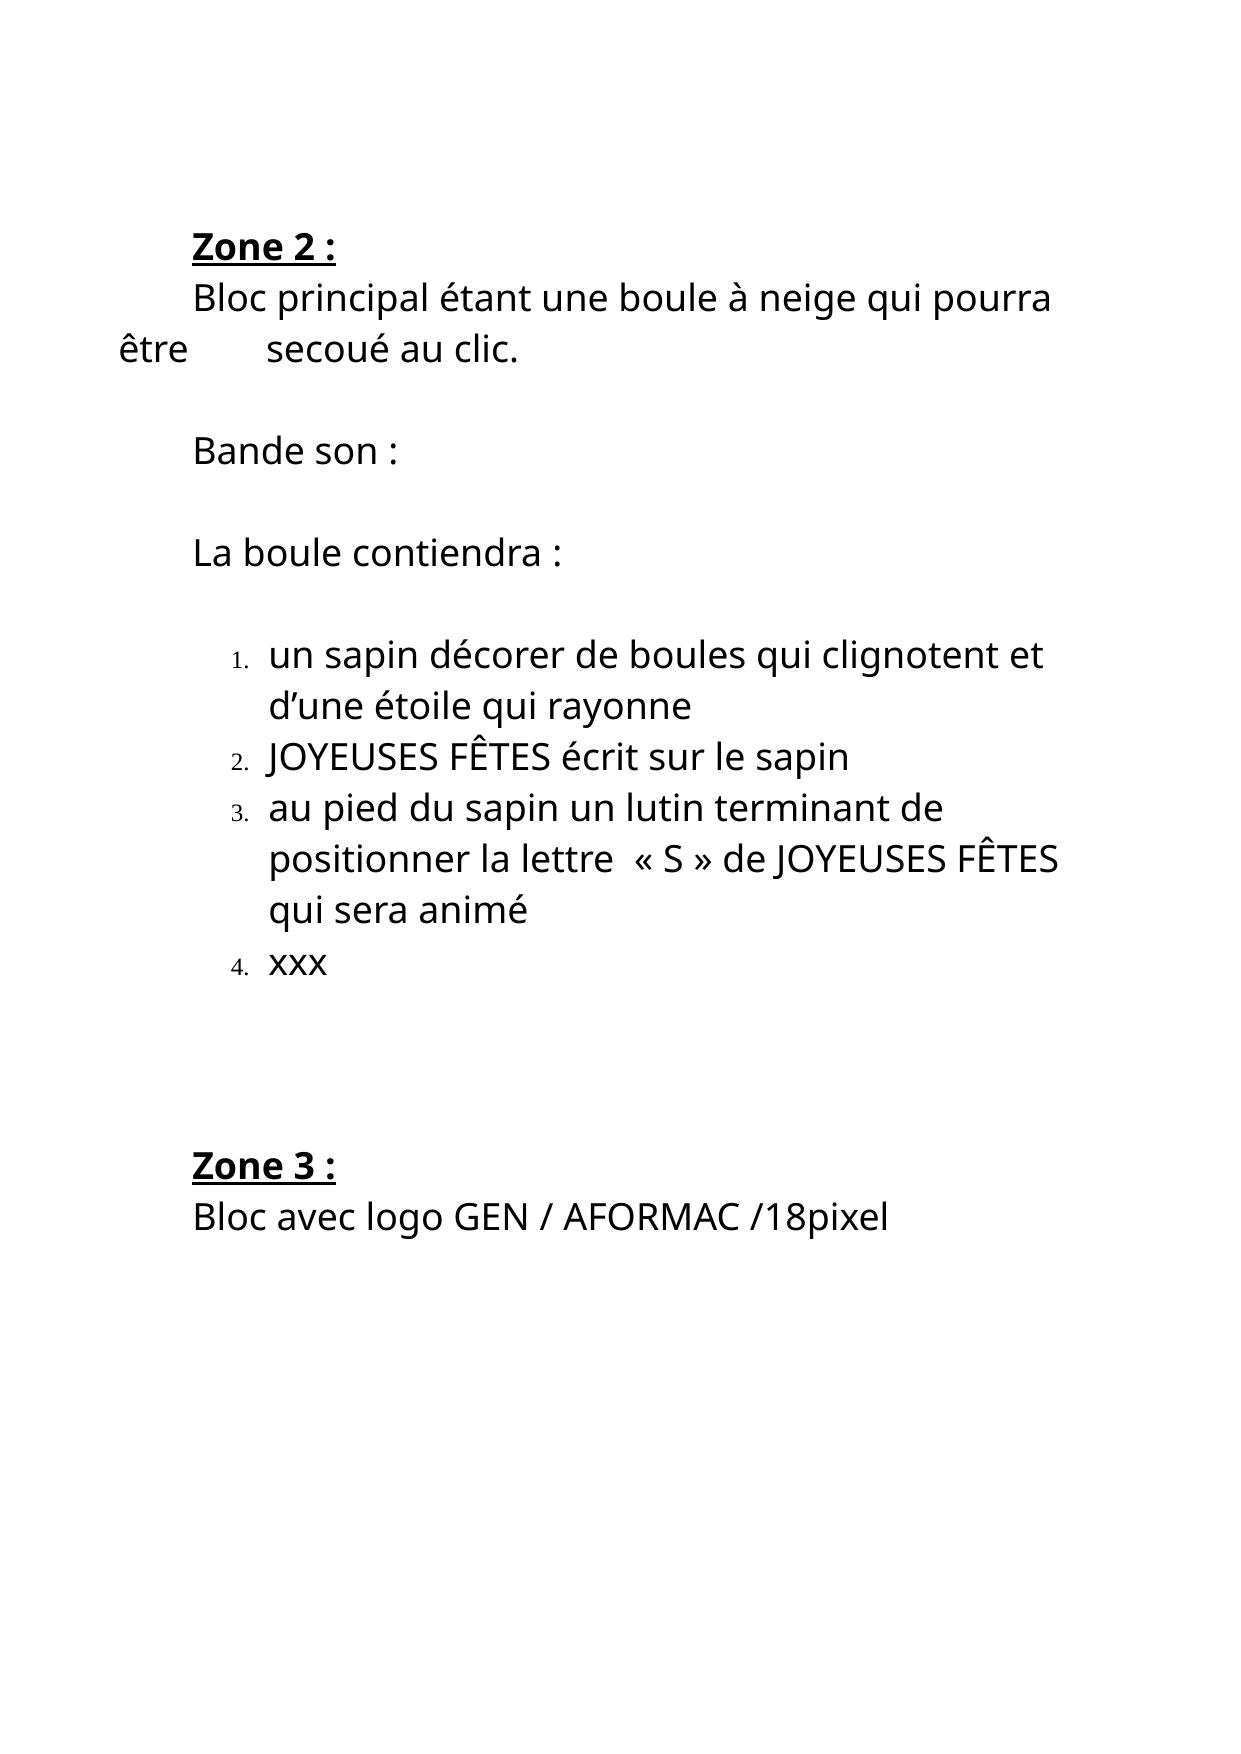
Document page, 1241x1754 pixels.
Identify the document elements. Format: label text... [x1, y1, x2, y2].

list au pied du sapin un lutin terminant de positionner la lettre « S » de JOYEUSES FÊTES qui sera animé [231, 782, 1122, 935]
text La boule contiendra : [118, 526, 1122, 577]
list un sapin décorer de boules qui clignotent et d’une étoile qui rayonne [231, 628, 1122, 731]
text Bloc avec logo GEN / AFORMAC /18pixel [118, 1190, 1122, 1241]
text Bande son : [118, 424, 1122, 475]
text Zone 2 : [118, 220, 1122, 271]
text Zone 3 : [118, 1139, 1122, 1190]
list JOYEUSES FÊTES écrit sur le sapin [231, 731, 1122, 782]
text Bloc principal étant une boule à neige qui pourra être secoué au clic. [118, 271, 1122, 373]
list xxx [231, 935, 1122, 986]
